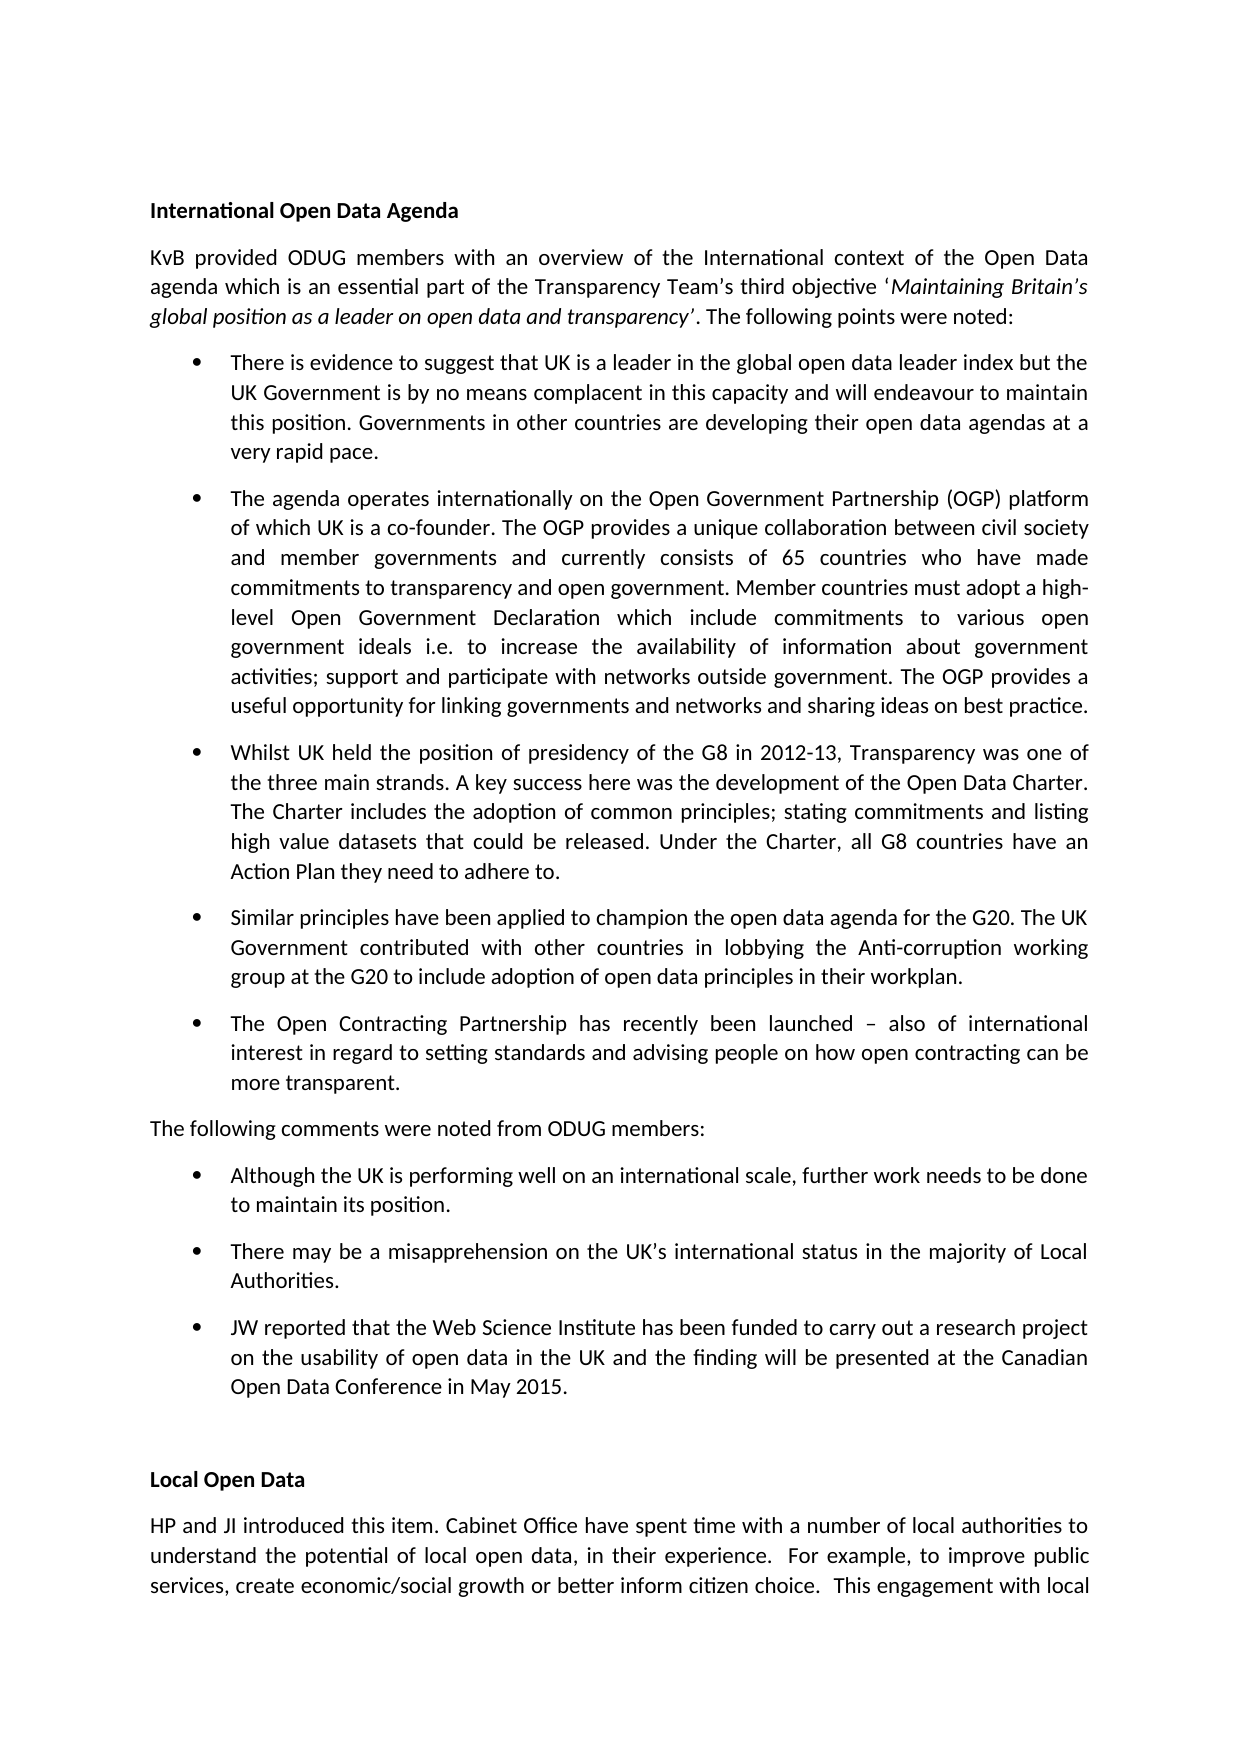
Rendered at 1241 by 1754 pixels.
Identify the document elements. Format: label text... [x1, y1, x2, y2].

text HP and JI introduced this item. Cabinet Office have spent time with a number of local authorities to understand the potential of local open data, in their experience. For example, to improve public services, create economic/social growth or better inform citizen choice. This engagement with local [150, 1511, 1090, 1599]
text The following comments were noted from ODUG members: [150, 1114, 1090, 1143]
list The agenda operates internationally on the Open Government Partnership (OGP) platform of which UK is a co-founder. The OGP provides a unique collaboration between civil society and member governments and currently consists of 65 countries who have made commitments to transparency and open government. Member countries must adopt a high-level Open Government Declaration which include commitments to various open government ideals i.e. to increase the availability of information about government activities; support and participate with networks outside government. The OGP provides a useful opportunity for linking governments and networks and sharing ideas on best practice. [193, 484, 1090, 720]
list JW reported that the Web Science Institute has been funded to carry out a research project on the usability of open data in the UK and the finding will be presented at the Canadian Open Data Conference in May 2015. [193, 1313, 1090, 1400]
text Local Open Data [150, 1465, 1090, 1493]
list Whilst UK held the position of presidency of the G8 in 2012-13, Transparency was one of the three main strands. A key success here was the development of the Open Data Charter. The Charter includes the adoption of common principles; stating commitments and listing high value datasets that could be released. Under the Charter, all G8 countries have an Action Plan they need to adhere to. [193, 738, 1090, 885]
list There is evidence to suggest that UK is a leader in the global open data leader index but the UK Government is by no means complacent in this capacity and will endeavour to maintain this position. Governments in other countries are developing their open data agendas at a very rapid pace. [193, 348, 1090, 466]
text International Open Data Agenda [150, 196, 1090, 224]
list There may be a misapprehension on the UK’s international status in the majority of Local Authorities. [193, 1237, 1090, 1295]
list The Open Contracting Partnership has recently been launched – also of international interest in regard to setting standards and advising people on how open contracting can be more transparent. [193, 1009, 1090, 1096]
list Similar principles have been applied to champion the open data agenda for the G20. The UK Government contributed with other countries in lobbying the Anti-corruption working group at the G20 to include adoption of open data principles in their workplan. [193, 903, 1090, 991]
list Although the UK is performing well on an international scale, further work needs to be done to maintain its position. [193, 1161, 1090, 1219]
text KvB provided ODUG members with an overview of the International context of the Open Data agenda which is an essential part of the Transparency Team’s third objective ‘Maintaining Britain’s global position as a leader on open data and transparency’. The following points were noted: [150, 243, 1090, 330]
